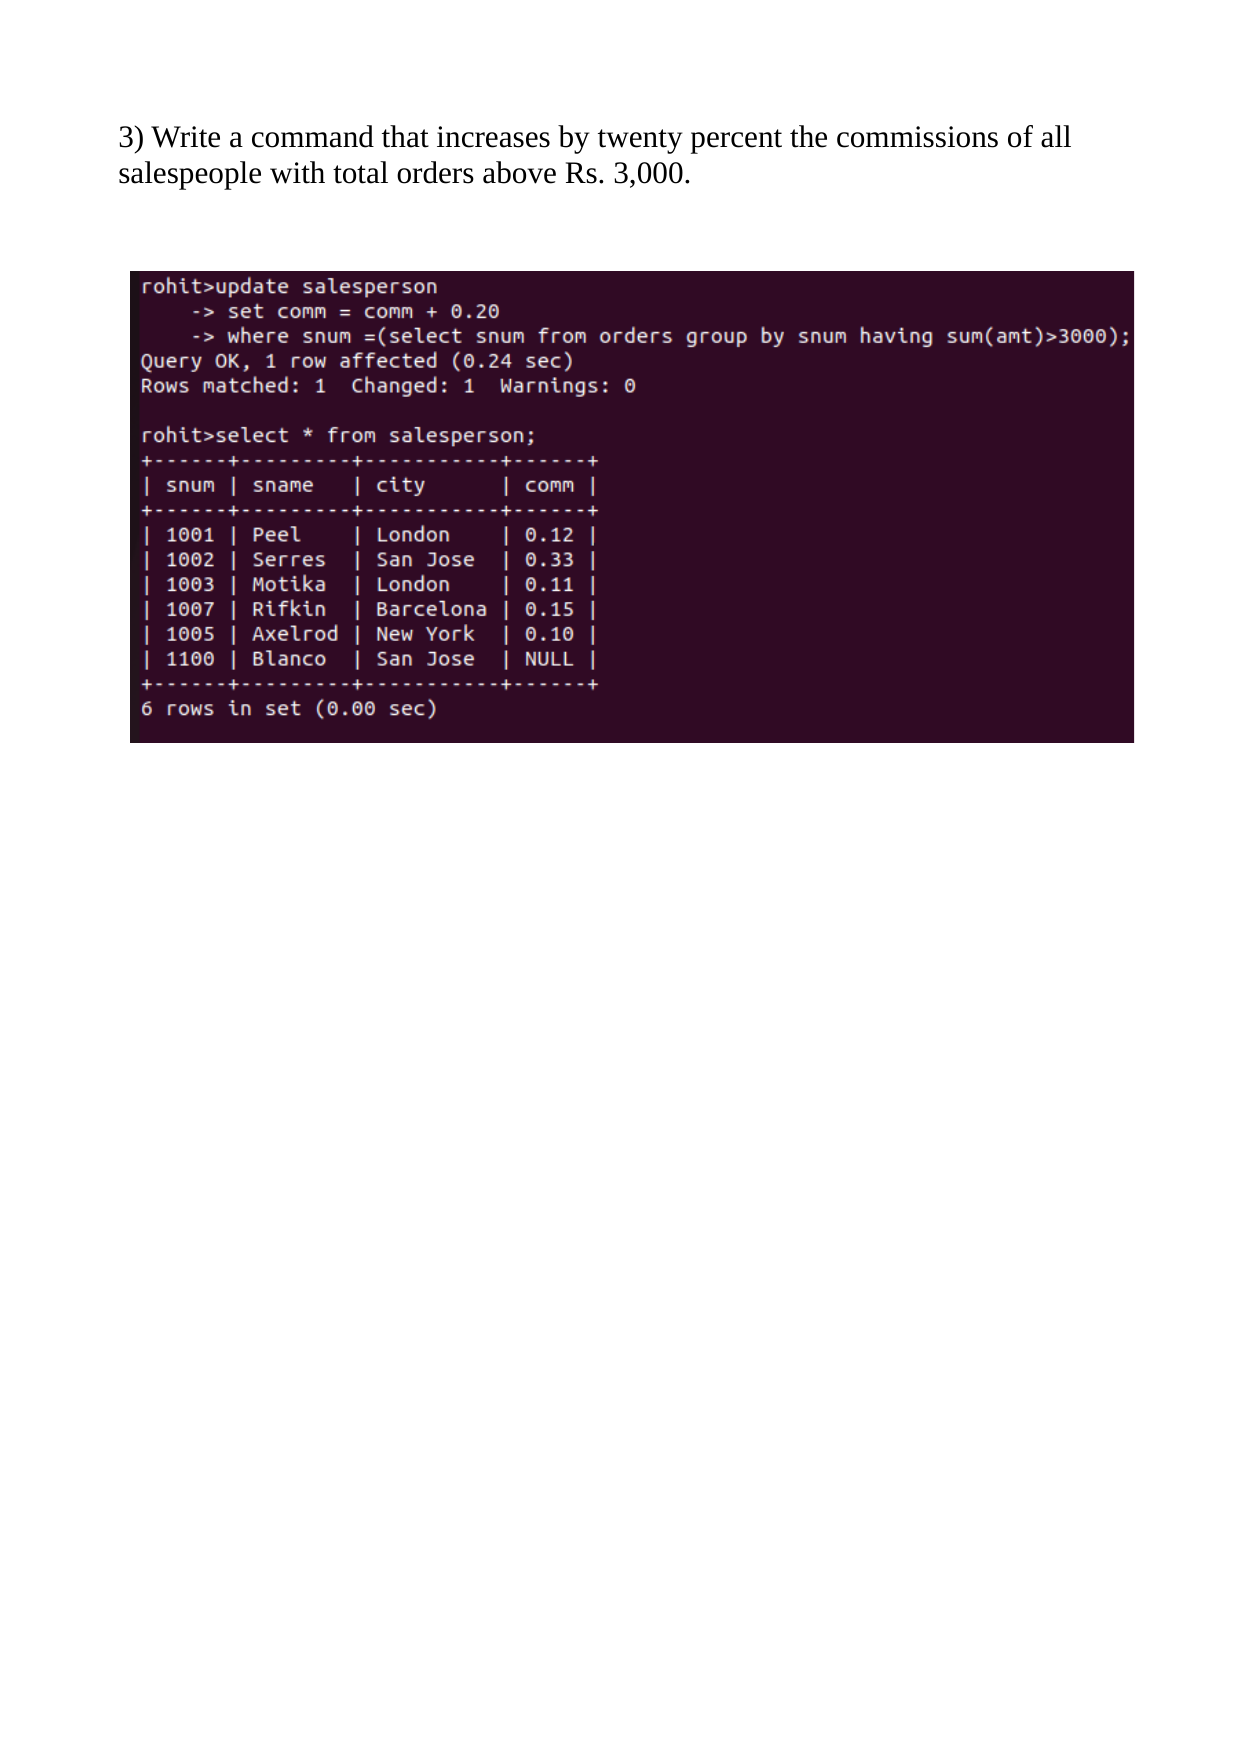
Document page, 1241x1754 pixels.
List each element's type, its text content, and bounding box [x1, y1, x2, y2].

picture [130, 271, 1135, 743]
text 3) Write a command that increases by twenty percent the commissions of all salespeople with total orders above Rs. 3,000. [118, 118, 1122, 190]
